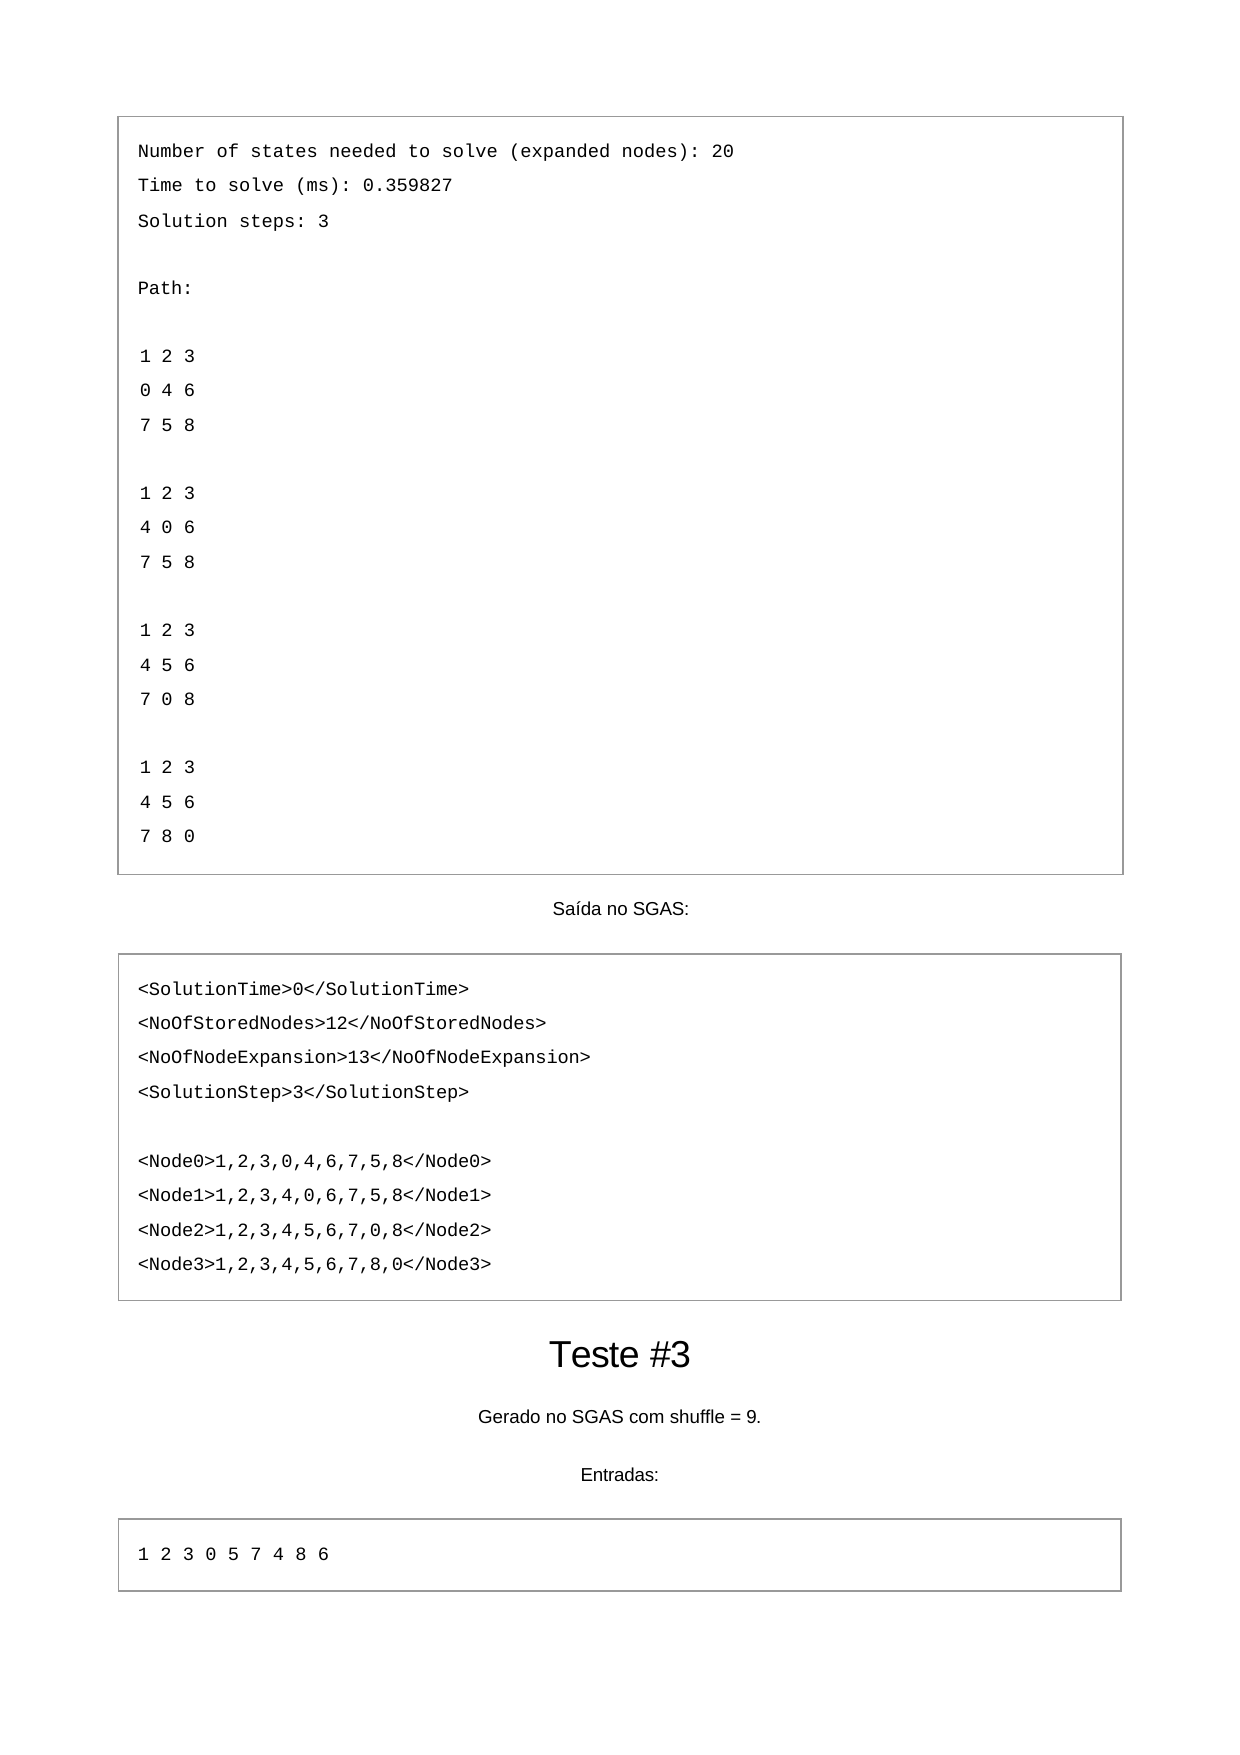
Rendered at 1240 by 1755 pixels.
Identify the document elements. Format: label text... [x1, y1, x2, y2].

table_cell 4 [155, 375, 177, 409]
table_cell [373, 598, 1122, 649]
text <Node3>1,2,3,4,5,6,7,8,0</Node3> [138, 1255, 1120, 1276]
text <Node0>1,2,3,0,4,6,7,5,8</Node0> [138, 1152, 1120, 1173]
table_cell Saída no SGAS: [373, 875, 1123, 920]
table_cell 8 [177, 409, 373, 460]
table_cell [373, 820, 1122, 874]
table_cell 2 [155, 598, 177, 649]
table_cell 8 [177, 546, 373, 597]
text <Node1>1,2,3,4,0,6,7,5,8</Node1> [138, 1186, 1120, 1207]
table_cell 6 [177, 375, 373, 409]
table_cell 2 [155, 323, 177, 374]
text <SolutionTime>0</SolutionTime> [138, 979, 1120, 1001]
table_cell 3 [177, 460, 373, 512]
text <NoOfStoredNodes>12</NoOfStoredNodes> [138, 1014, 1120, 1035]
text Entradas: [126, 1464, 1113, 1485]
table_cell [373, 786, 1122, 820]
table_cell 0 [177, 820, 373, 874]
table_cell [118, 875, 154, 920]
table_cell 6 [177, 786, 373, 820]
table_cell 3 [177, 323, 373, 374]
text <SolutionStep>3</SolutionStep> [138, 1083, 1120, 1104]
table_cell [177, 875, 373, 920]
table_cell 5 [155, 786, 177, 820]
table_cell 0 [119, 375, 154, 409]
table_cell 1 [119, 598, 154, 649]
table_cell 1 [119, 460, 154, 512]
table_cell [373, 460, 1122, 512]
table_cell 6 [177, 649, 373, 683]
table_cell 4 [119, 512, 154, 546]
table_cell 0 [155, 512, 177, 546]
table_cell [373, 683, 1122, 734]
table_cell 4 [119, 649, 154, 683]
table_cell 8 [155, 820, 177, 874]
text <Node2>1,2,3,4,5,6,7,0,8</Node2> [138, 1220, 1120, 1242]
table_cell 3 [177, 598, 373, 649]
table_cell 7 [119, 546, 154, 597]
text Gerado no SGAS com shuffle = 9. [126, 1406, 1113, 1428]
table_cell 2 [155, 460, 177, 512]
table_cell 7 [119, 820, 154, 874]
text <NoOfNodeExpansion>13</NoOfNodeExpansion> [138, 1048, 1120, 1069]
table_cell 5 [155, 409, 177, 460]
table_cell 5 [155, 649, 177, 683]
table_header Number of states needed to solve (expanded nodes): 20 Time to solve (ms): 0.359827 Solution steps: 3 Path: [119, 117, 1122, 323]
table_cell [155, 875, 177, 920]
table_cell [373, 375, 1122, 409]
table_cell [373, 409, 1122, 460]
text 1 2 3 0 5 7 4 8 6 [138, 1545, 1120, 1566]
subtitle Teste #3 [126, 1332, 1113, 1375]
table_cell 8 [177, 683, 373, 734]
table_cell 6 [177, 512, 373, 546]
table_cell [373, 649, 1122, 683]
table_cell 7 [119, 683, 154, 734]
table_cell 2 [155, 735, 177, 786]
table_cell [373, 735, 1122, 786]
table_cell 0 [155, 683, 177, 734]
table_cell 5 [155, 546, 177, 597]
table_cell [373, 323, 1122, 374]
table_cell 1 [119, 735, 154, 786]
table_cell 4 [119, 786, 154, 820]
table_cell [373, 512, 1122, 546]
table_cell 1 [119, 323, 154, 374]
table_cell 7 [119, 409, 154, 460]
table_cell 3 [177, 735, 373, 786]
table_cell [373, 546, 1122, 597]
